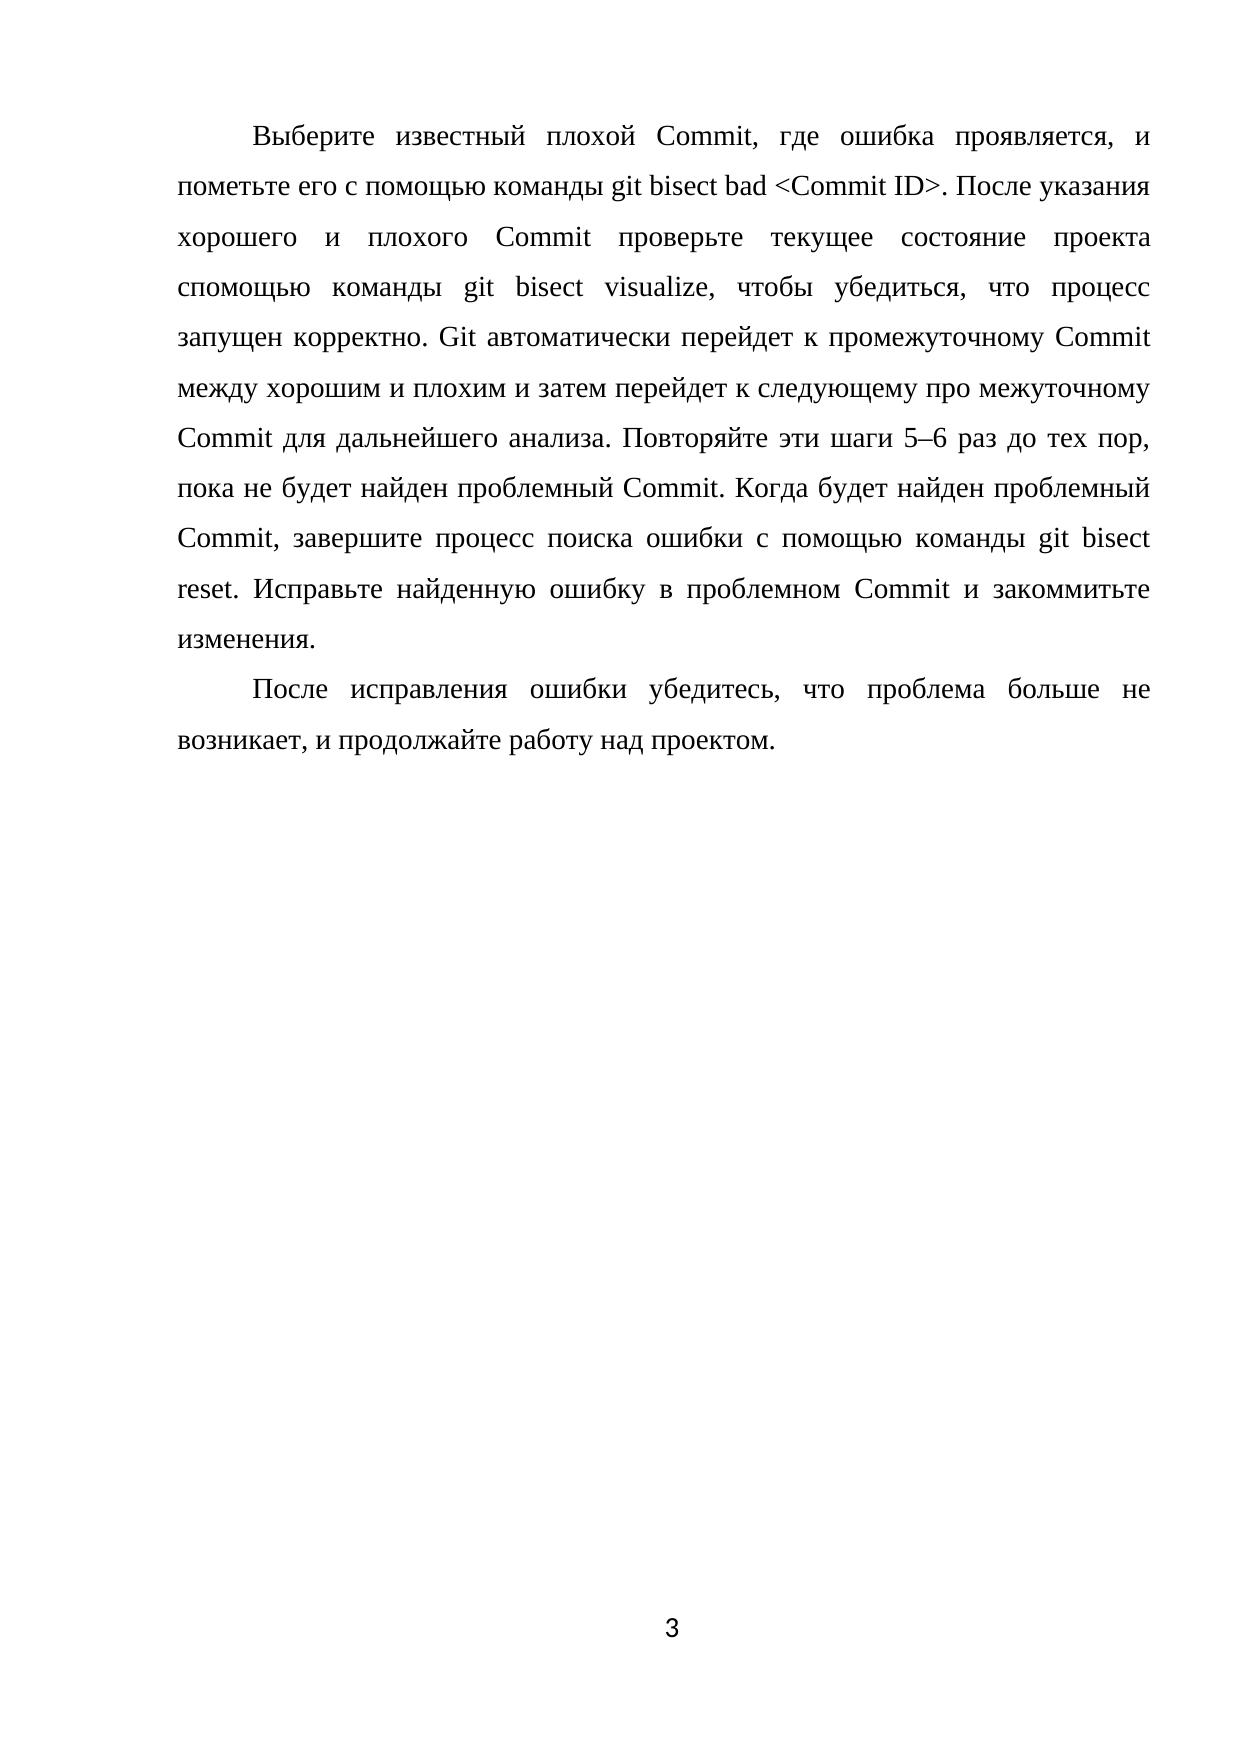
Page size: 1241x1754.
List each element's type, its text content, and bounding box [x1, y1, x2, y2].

text Выберите известный плохой Commit, где ошибка проявляется, и пометьте его с помощью команды git bisect bad <Commit ID>. После указания хорошего и плохого Commit проверьте текущее состояние проекта спомощью команды git bisect visualize, чтобы убедиться, что процесс запущен корректно. Git автоматически перейдет к промежуточному Commit между хорошим и плохим и затем перейдет к следующему про межуточному Commit для дальнейшего анализа. Повторяйте эти шаги 5–6 раз до тех пор, пока не будет найден проблемный Commit. Когда будет найден проблемный Commit, завершите процесс поиска ошибки с помощью команды git bisect reset. Исправьте найденную ошибку в проблемном Commit и закоммитьте изменения. [177, 118, 1152, 655]
text После исправления ошибки убедитесь, что проблема больше не возникает, и продолжайте работу над проектом. [177, 672, 1152, 755]
